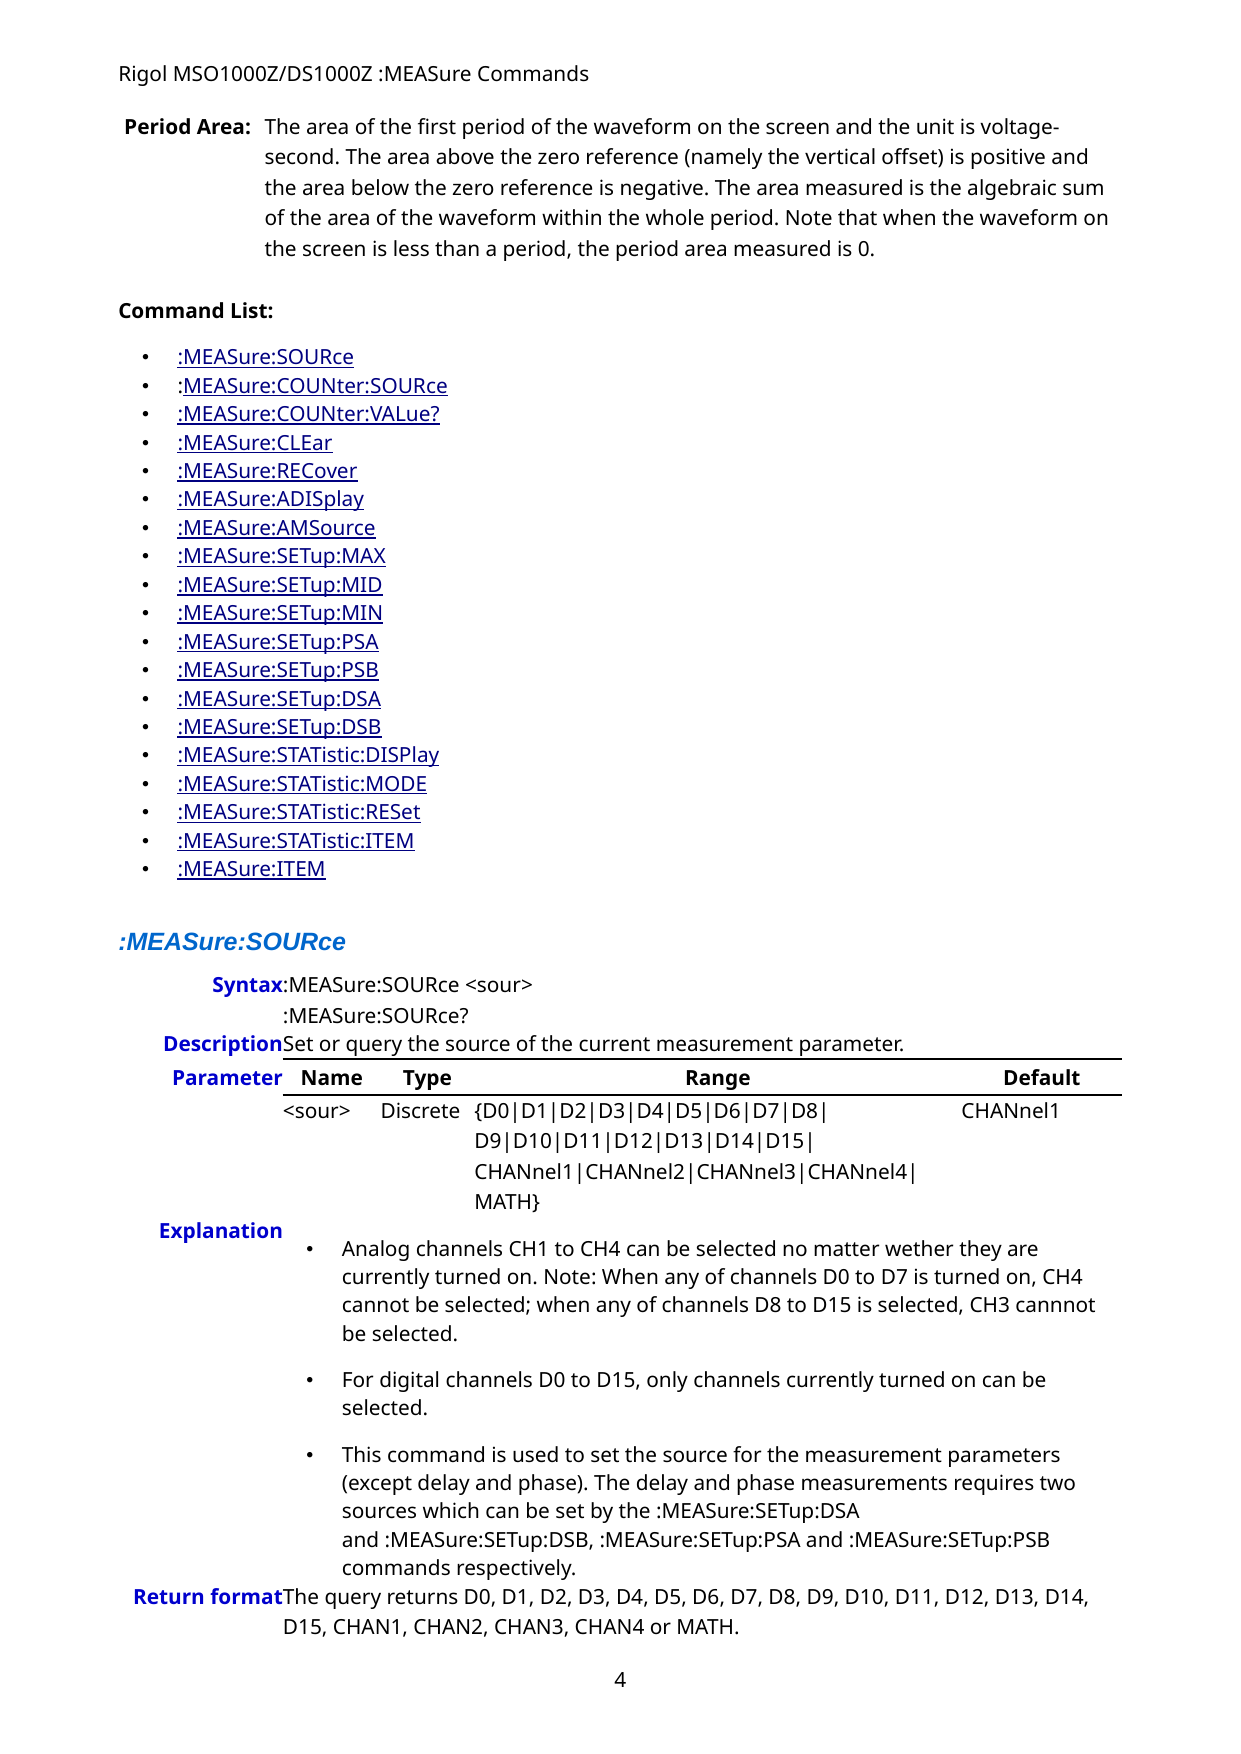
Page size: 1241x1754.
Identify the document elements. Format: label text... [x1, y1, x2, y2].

list :MEASure:AMSource [142, 513, 1110, 541]
table_cell Description [118, 1029, 283, 1058]
table_cell Default [961, 1060, 1122, 1094]
table_cell Range [474, 1060, 961, 1094]
list :MEASure:SOURce [142, 342, 1110, 371]
list :MEASure:ITEM [142, 854, 1110, 883]
list :MEASure:SETup:PSA [142, 627, 1110, 655]
list :MEASure:STATistic:ITEM [142, 826, 1110, 854]
list :MEASure:ADISplay [142, 484, 1110, 513]
list :MEASure:RECover [142, 456, 1110, 484]
table_cell {D0|D1|D2|D3|D4|D5|D6|D7|D8| D9|D10|D11|D12|D13|D14|D15| CHANnel1|CHANnel2|CHANnel3|CHANnel4|MATH} [474, 1096, 961, 1216]
list :MEASure:STATistic:DISPlay [142, 741, 1110, 769]
table_cell CHANnel1 [961, 1096, 1122, 1216]
table_cell Analog channels CH1 to CH4 can be selected no matter wether they are currently turned on. Note: When any of channels D0 to D7 is turned on, CH4 cannot be selected; when any of channels D8 to D15 is selected, CH3 cannnot be selected. For digital channels D0 to D15, only channels currently turned on can be selected. This command is used to set the source for the measurement parameters (except delay and phase). The delay and phase measurements requires two sources which can be set by the :MEASure:SETup:DSA and :MEASure:SETup:DSB, :MEASure:SETup:PSA and :MEASure:SETup:PSB commands respectively. [283, 1216, 1122, 1582]
table_header Syntax [118, 971, 283, 1029]
list :MEASure:COUNter:SOURce [142, 371, 1110, 399]
list :MEASure:SETup:MIN [142, 598, 1110, 627]
table_cell Type [380, 1060, 474, 1094]
table_cell [118, 1094, 283, 1216]
list :MEASure:SETup:DSB [142, 712, 1110, 741]
list :MEASure:SETup:MAX [142, 541, 1110, 570]
table_cell Explanation [118, 1216, 283, 1582]
table_cell The area of the first period of the waveform on the screen and the unit is voltage-second. The area above the zero reference (namely the vertical offset) is positive and the area below the zero reference is negative. The area measured is the algebraic sum of the area of the waveform within the whole period. Note that when the waveform on the screen is less than a period, the period area measured is 0. [259, 106, 1122, 268]
list :MEASure:STATistic:RESet [142, 797, 1110, 826]
text Command List: [118, 296, 1117, 325]
list :MEASure:STATistic:MODE [142, 769, 1110, 797]
table_cell Set or query the source of the current measurement parameter. [283, 1029, 1122, 1058]
list :MEASure:CLEar [142, 428, 1110, 456]
subtitle :MEASure:SOURce [118, 927, 1122, 956]
table_cell Discrete [380, 1096, 474, 1216]
table_cell <sour> [283, 1096, 380, 1216]
list :MEASure:SETup:PSB [142, 655, 1110, 684]
table_header :MEASure:SOURce <sour> :MEASure:SOURce? [283, 971, 1122, 1029]
table_cell The query returns D0, D1, D2, D3, D4, D5, D6, D7, D8, D9, D10, D11, D12, D13, D14, D15, CHAN1, CHAN2, CHAN3, CHAN4 or MATH. [283, 1582, 1122, 1641]
table_cell Return format [118, 1582, 283, 1641]
list :MEASure:SETup:MID [142, 570, 1110, 598]
list :MEASure:COUNter:VALue? [142, 399, 1110, 428]
list :MEASure:SETup:DSA [142, 684, 1110, 712]
table_cell Name [283, 1060, 380, 1094]
table_cell Parameter [118, 1058, 283, 1094]
table_cell Period Area: [118, 106, 259, 268]
